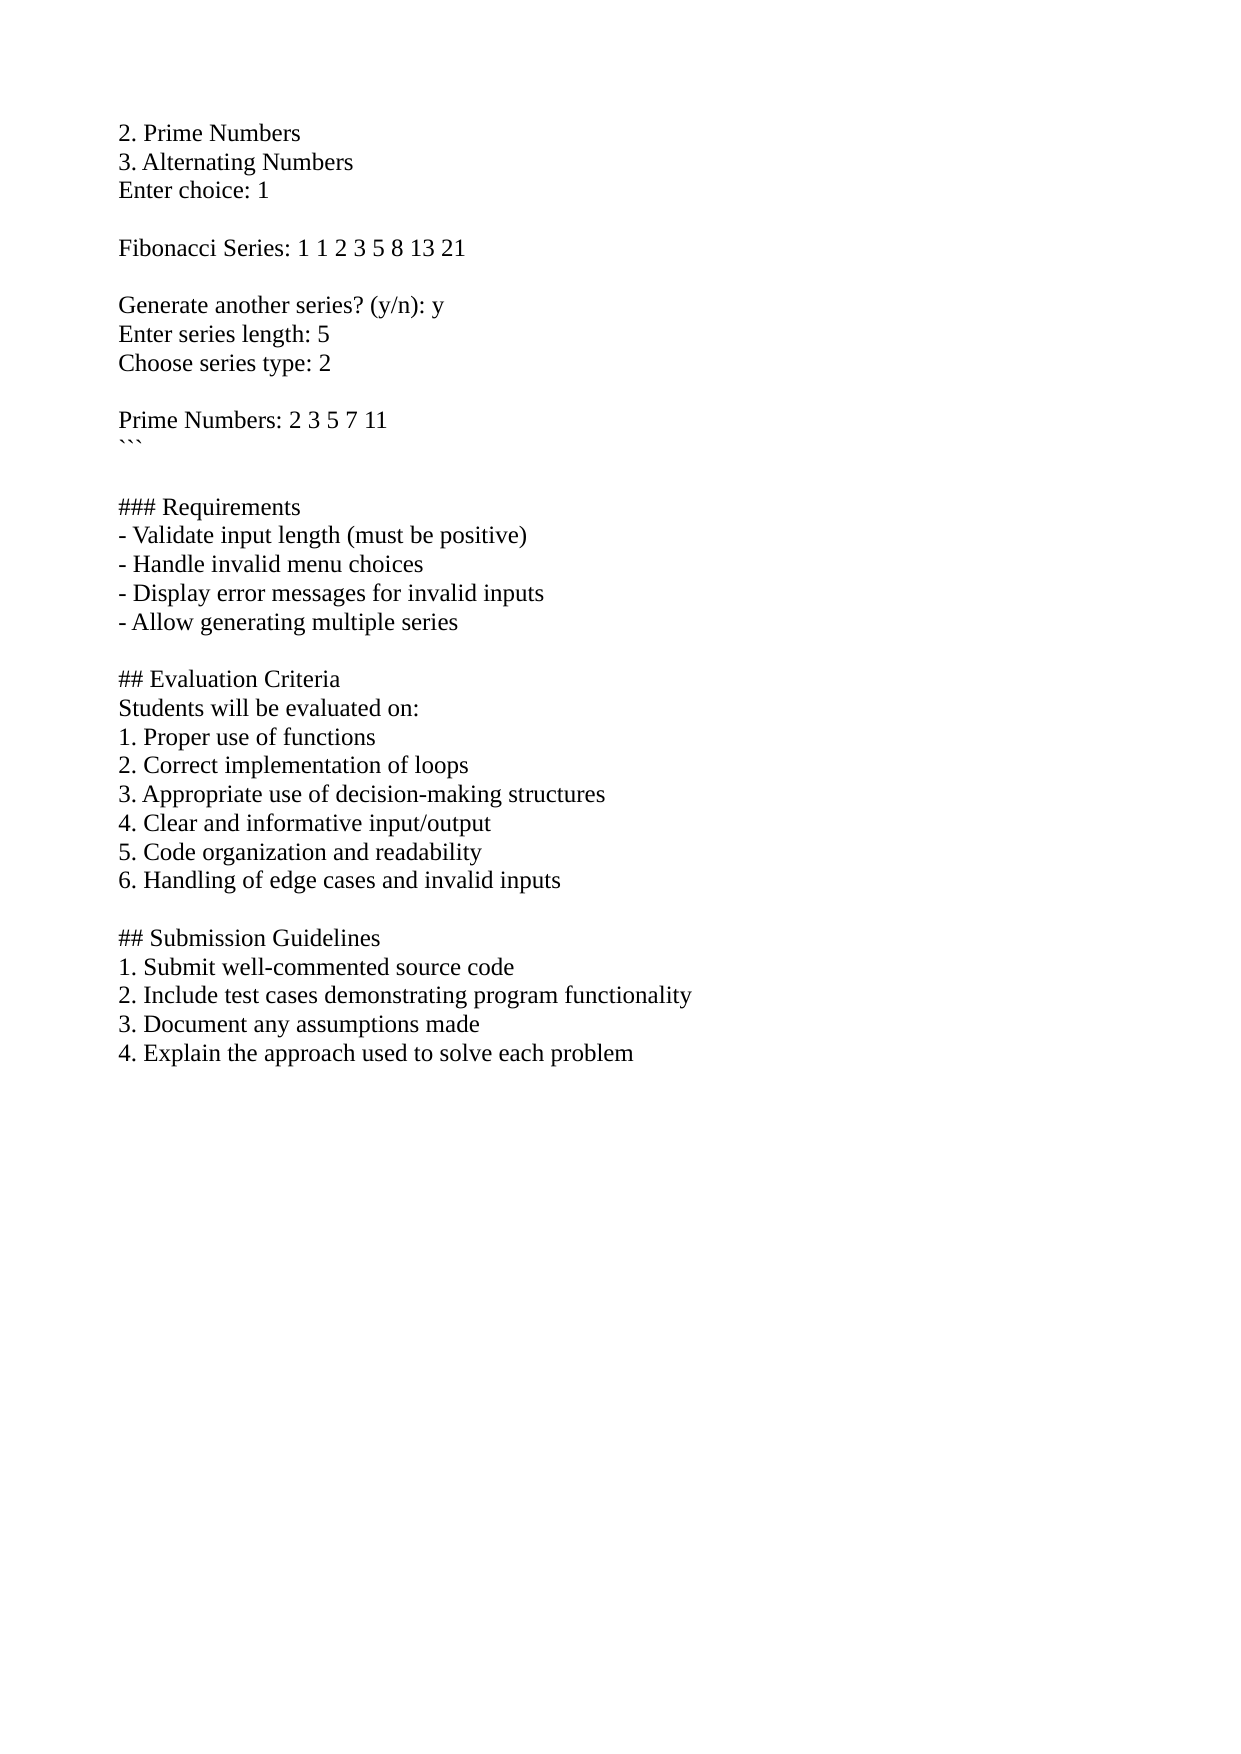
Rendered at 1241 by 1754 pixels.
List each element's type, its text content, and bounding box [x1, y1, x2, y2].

text ### Requirements [118, 492, 1122, 521]
text 1. Submit well-commented source code [118, 952, 1122, 981]
text 2. Correct implementation of loops [118, 751, 1122, 779]
text Enter choice: 1 [118, 176, 1122, 204]
text ## Evaluation Criteria [118, 664, 1122, 693]
text 3. Document any assumptions made [118, 1009, 1122, 1038]
text 1. Proper use of functions [118, 722, 1122, 751]
text Fibonacci Series: 1 1 2 3 5 8 13 21 [118, 233, 1122, 262]
text ``` [118, 434, 1122, 463]
text 6. Handling of edge cases and invalid inputs [118, 866, 1122, 894]
text - Validate input length (must be positive) [118, 521, 1122, 549]
text Students will be evaluated on: [118, 693, 1122, 722]
text 2. Prime Numbers [118, 118, 1122, 147]
text - Handle invalid menu choices [118, 549, 1122, 578]
text ## Submission Guidelines [118, 923, 1122, 952]
text - Display error messages for invalid inputs [118, 578, 1122, 607]
text 2. Include test cases demonstrating program functionality [118, 981, 1122, 1009]
text - Allow generating multiple series [118, 607, 1122, 636]
text Enter series length: 5 [118, 319, 1122, 348]
text Generate another series? (y/n): y [118, 291, 1122, 319]
text 5. Code organization and readability [118, 837, 1122, 866]
text Choose series type: 2 [118, 348, 1122, 377]
text 3. Alternating Numbers [118, 147, 1122, 176]
text 3. Appropriate use of decision-making structures [118, 779, 1122, 808]
text 4. Clear and informative input/output [118, 808, 1122, 837]
text 4. Explain the approach used to solve each problem [118, 1038, 1122, 1067]
text Prime Numbers: 2 3 5 7 11 [118, 406, 1122, 434]
